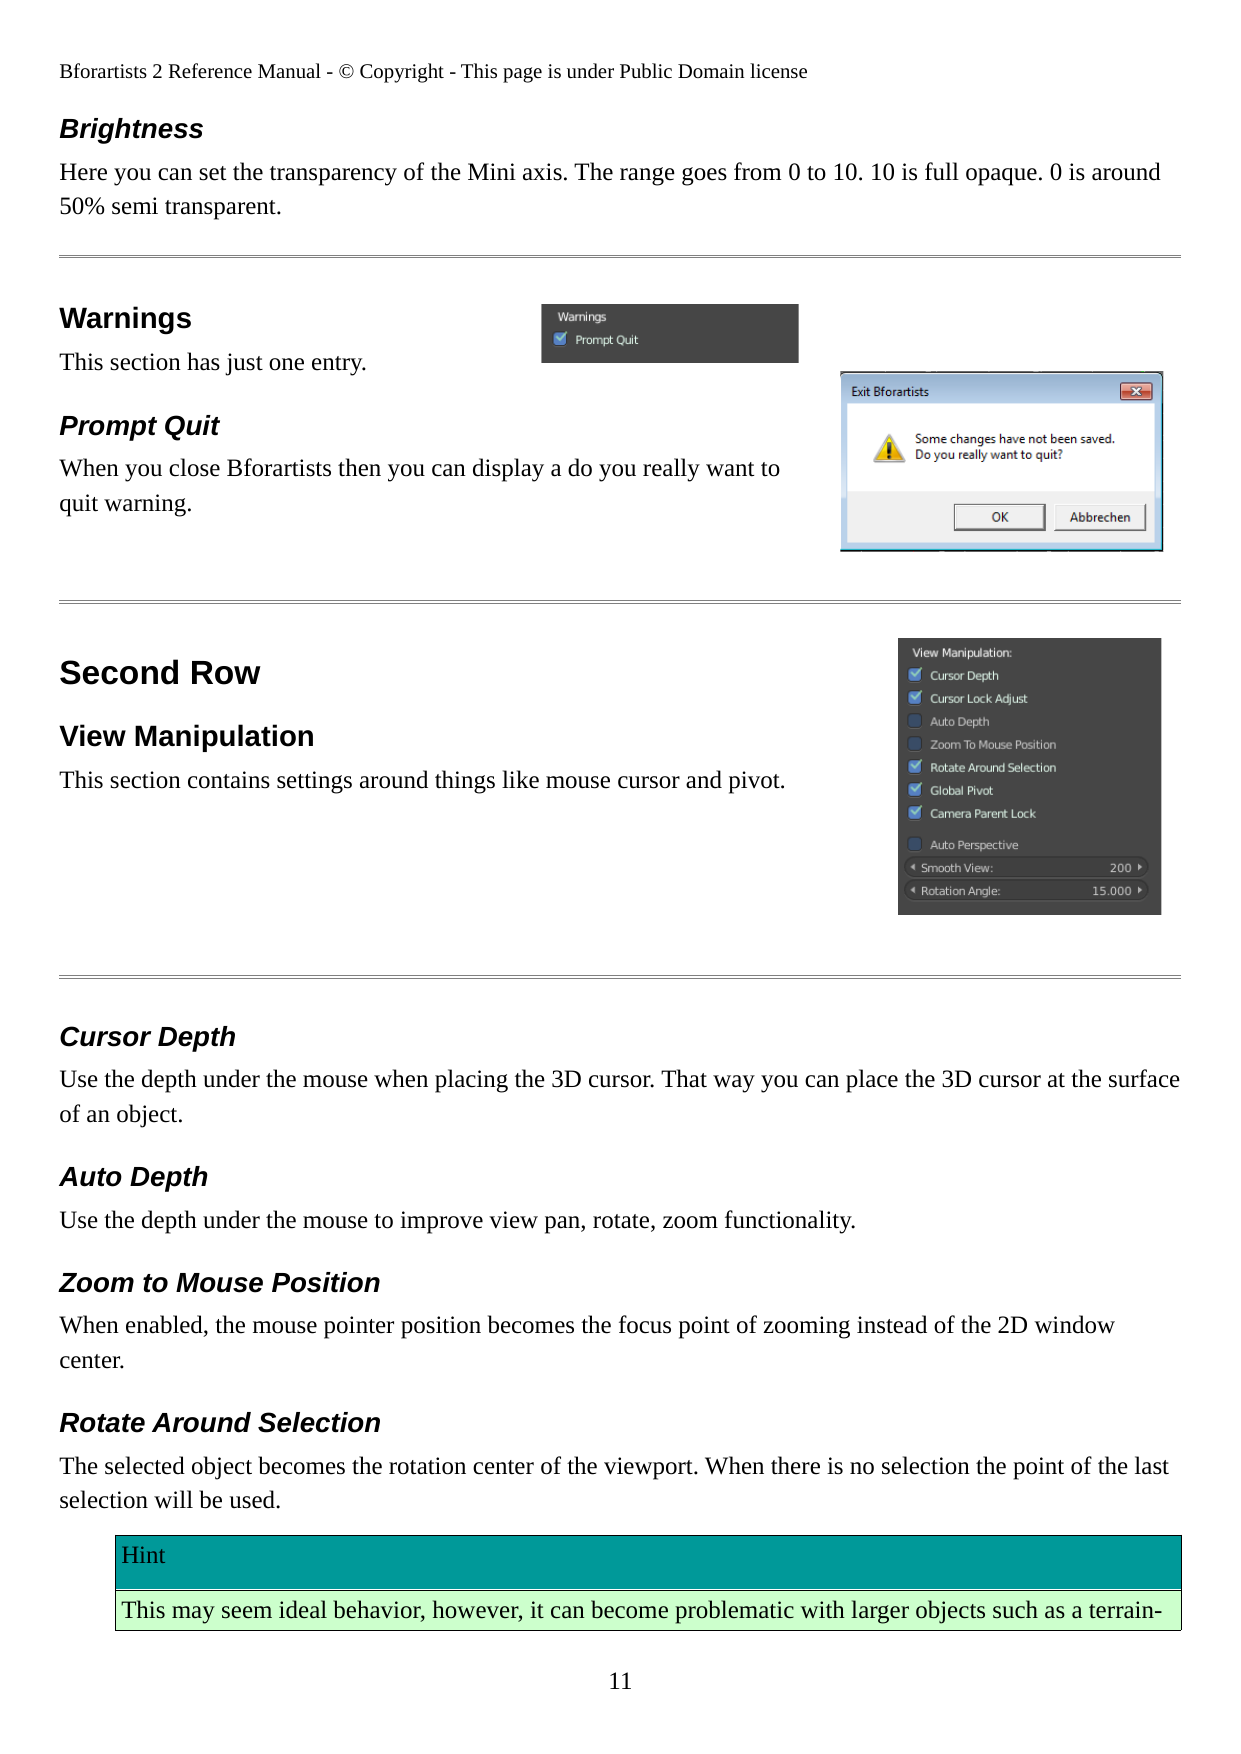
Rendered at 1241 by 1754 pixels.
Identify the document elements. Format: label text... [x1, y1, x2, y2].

text This section has just one entry. [59, 347, 1181, 376]
text Here you can set the transparency of the Mini axis. The range goes from 0 to 10. 10 is full opaque. 0 is around 50% semi transparent. [59, 157, 1181, 220]
text This section contains settings around things like mouse cursor and pivot. [59, 765, 898, 794]
subtitle [1162, 653, 1181, 692]
subtitle [1162, 719, 1181, 752]
subtitle [1164, 409, 1181, 441]
table_cell This may seem ideal behavior, however, it can become problematic with larger objects such as a terrain- [116, 1591, 1181, 1630]
subtitle Brightness [59, 113, 1181, 144]
subtitle Rotate Around Selection [59, 1407, 1181, 1438]
text When enabled, the mouse pointer position becomes the focus point of zooming instead of the 2D window center. [59, 1311, 1181, 1374]
picture [840, 371, 1164, 552]
table_header Hint [116, 1536, 1181, 1589]
picture [541, 304, 799, 363]
subtitle Warnings [59, 301, 1181, 335]
picture [898, 638, 1162, 915]
subtitle Cursor Depth [59, 1020, 1181, 1052]
subtitle Second Row [59, 653, 898, 692]
text The selected object becomes the rotation center of the viewport. When there is no selection the point of the last selection will be used. [59, 1451, 1181, 1514]
subtitle Prompt Quit [59, 409, 840, 441]
text Use the depth under the mouse when placing the 3D cursor. That way you can place the 3D cursor at the surface of an object. [59, 1064, 1181, 1127]
text Use the depth under the mouse to improve view pan, rotate, zoom functionality. [59, 1205, 1181, 1233]
subtitle Zoom to Mouse Position [59, 1266, 1181, 1298]
subtitle Auto Depth [59, 1160, 1181, 1192]
text When you close Bforartists then you can display a do you really want to quit warning. [59, 453, 840, 517]
subtitle View Manipulation [59, 719, 898, 752]
